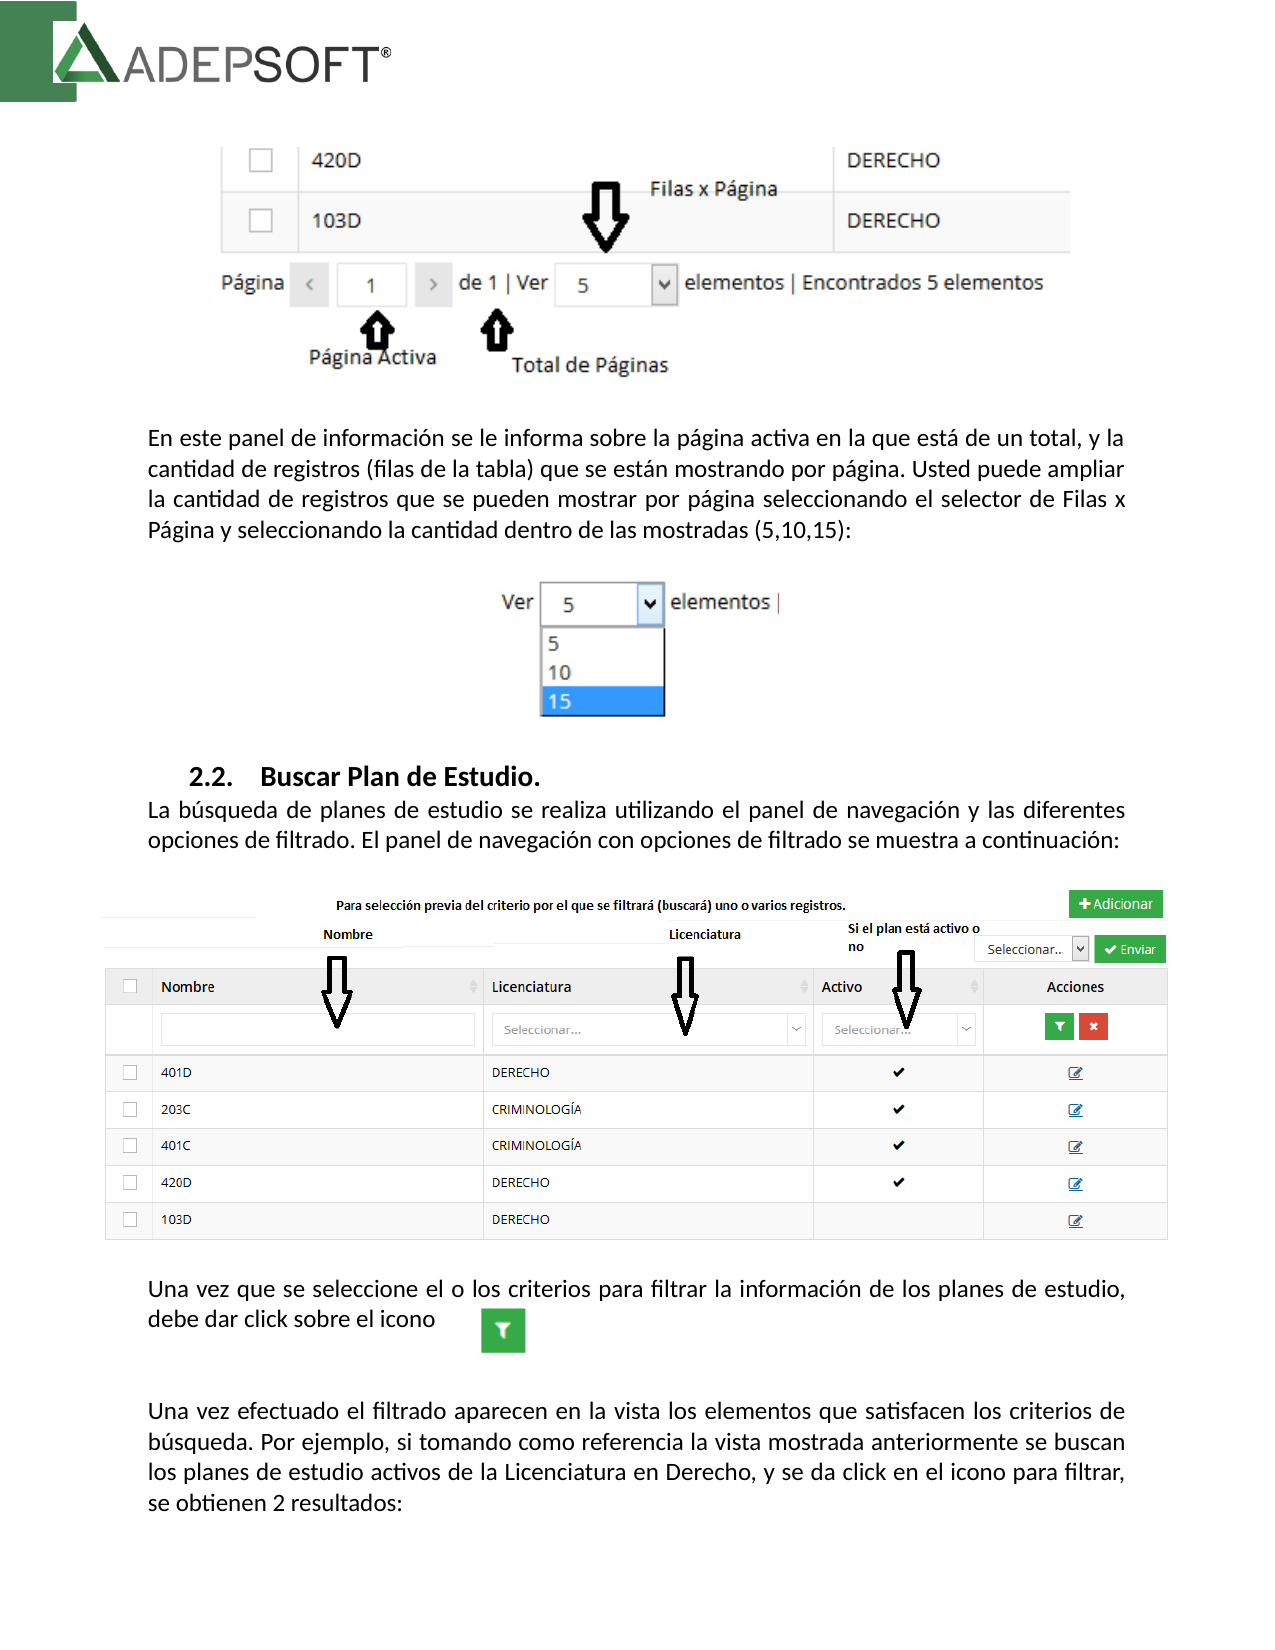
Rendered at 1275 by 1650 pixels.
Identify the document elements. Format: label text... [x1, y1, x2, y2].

text La búsqueda de planes de estudio se realiza utilizando el panel de navegación y las diferentes opciones de filtrado. El panel de navegación con opciones de filtrado se muestra a continuación: [148, 794, 1127, 855]
text Una vez que se seleccione el o los criterios para filtrar la información de los planes de estudio, debe dar click sobre el icono [148, 1273, 1127, 1334]
list Buscar Plan de Estudio. [148, 758, 1127, 794]
text Una vez efectuado el filtrado aparecen en la vista los elementos que satisfacen los criterios de búsqueda. Por ejemplo, si tomando como referencia la vista mostrada anteriormente se buscan los planes de estudio activos de la Licenciatura en Derecho, y se da click en el icono para filtrar, se obtienen 2 resultados: [148, 1395, 1127, 1517]
picture [53, 21, 392, 83]
text En este panel de información se le informa sobre la página activa en la que está de un total, y la cantidad de registros (filas de la tabla) que se están mostrando por página. Usted puede ampliar la cantidad de registros que se pueden mostrar por página seleccionando el selector de Filas x Página y seleccionando la cantidad dentro de las mostradas (5,10,15): [148, 422, 1127, 544]
